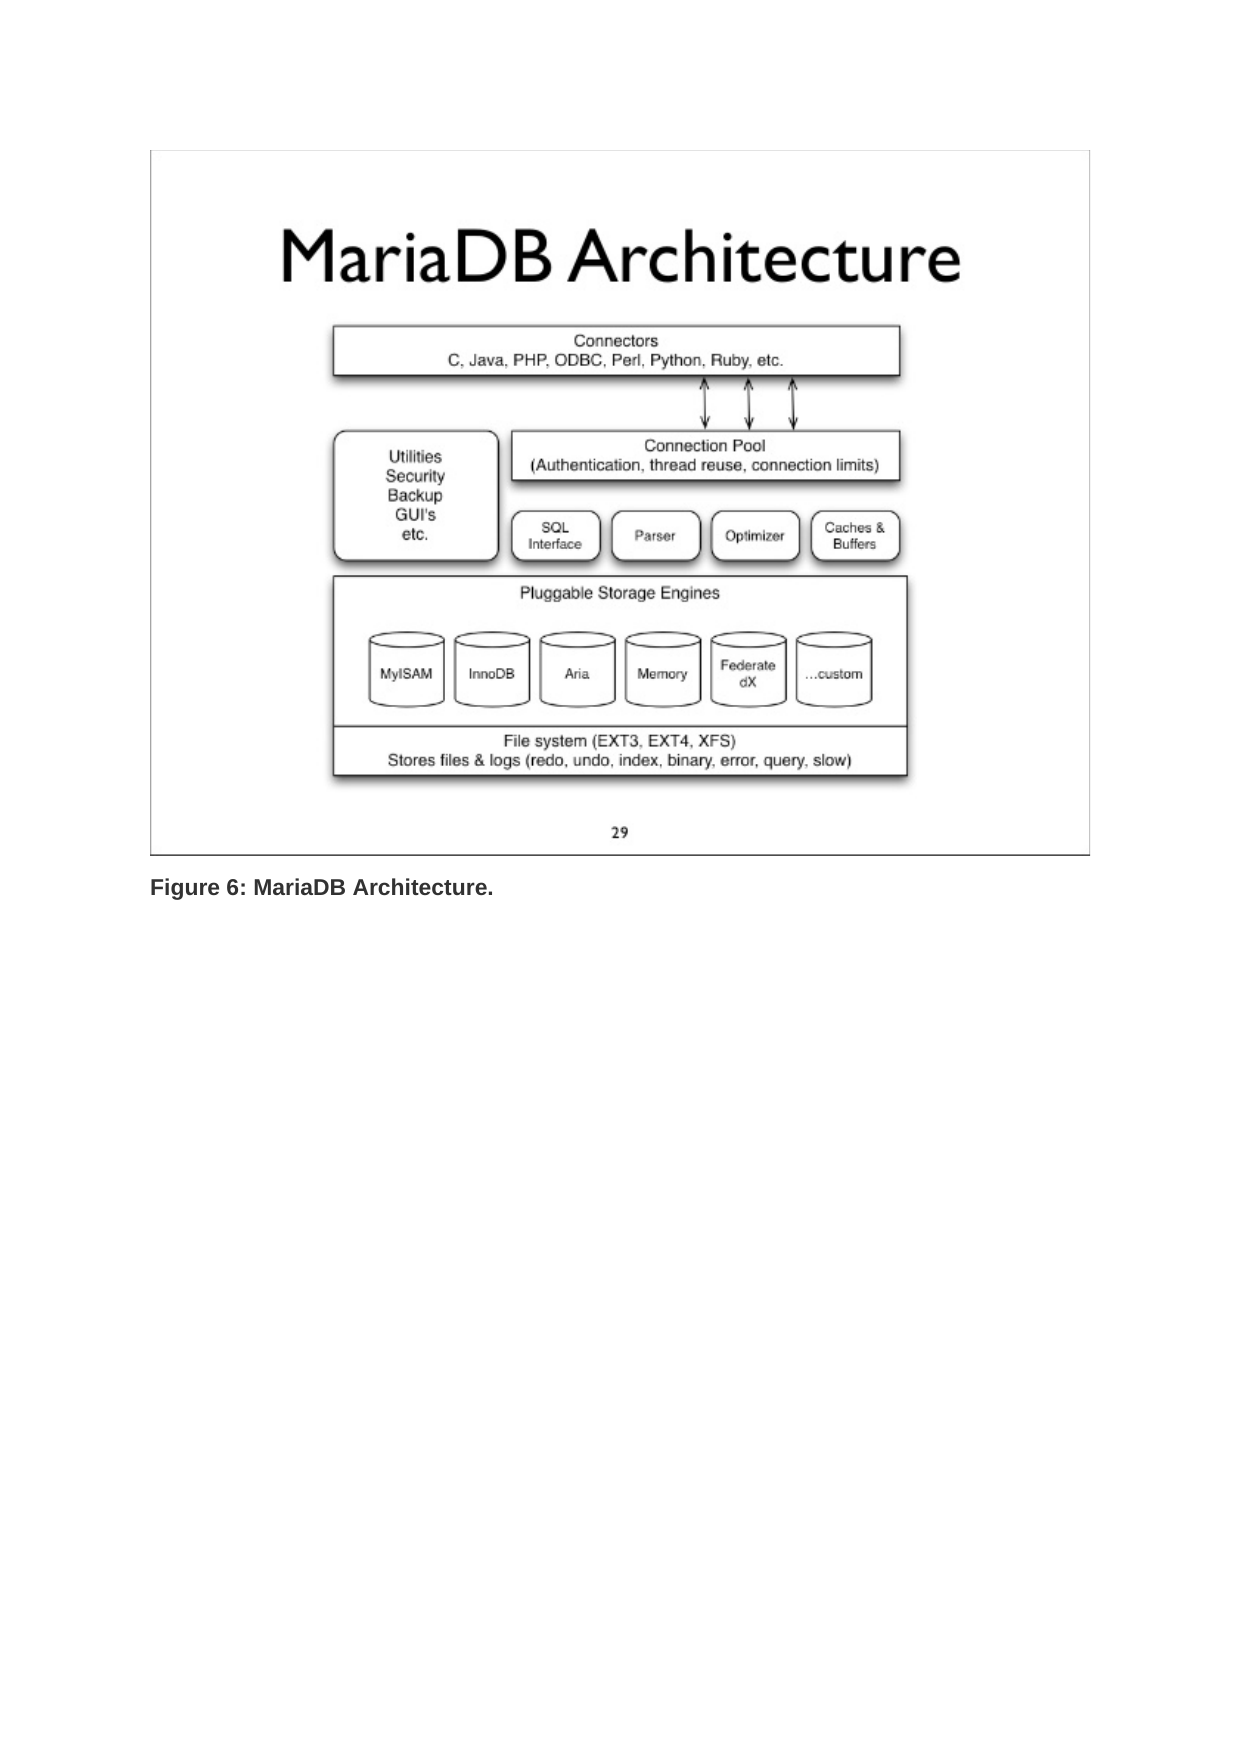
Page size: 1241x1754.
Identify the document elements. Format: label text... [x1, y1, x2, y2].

text Figure 6: MariaDB Architecture. [150, 874, 1090, 901]
